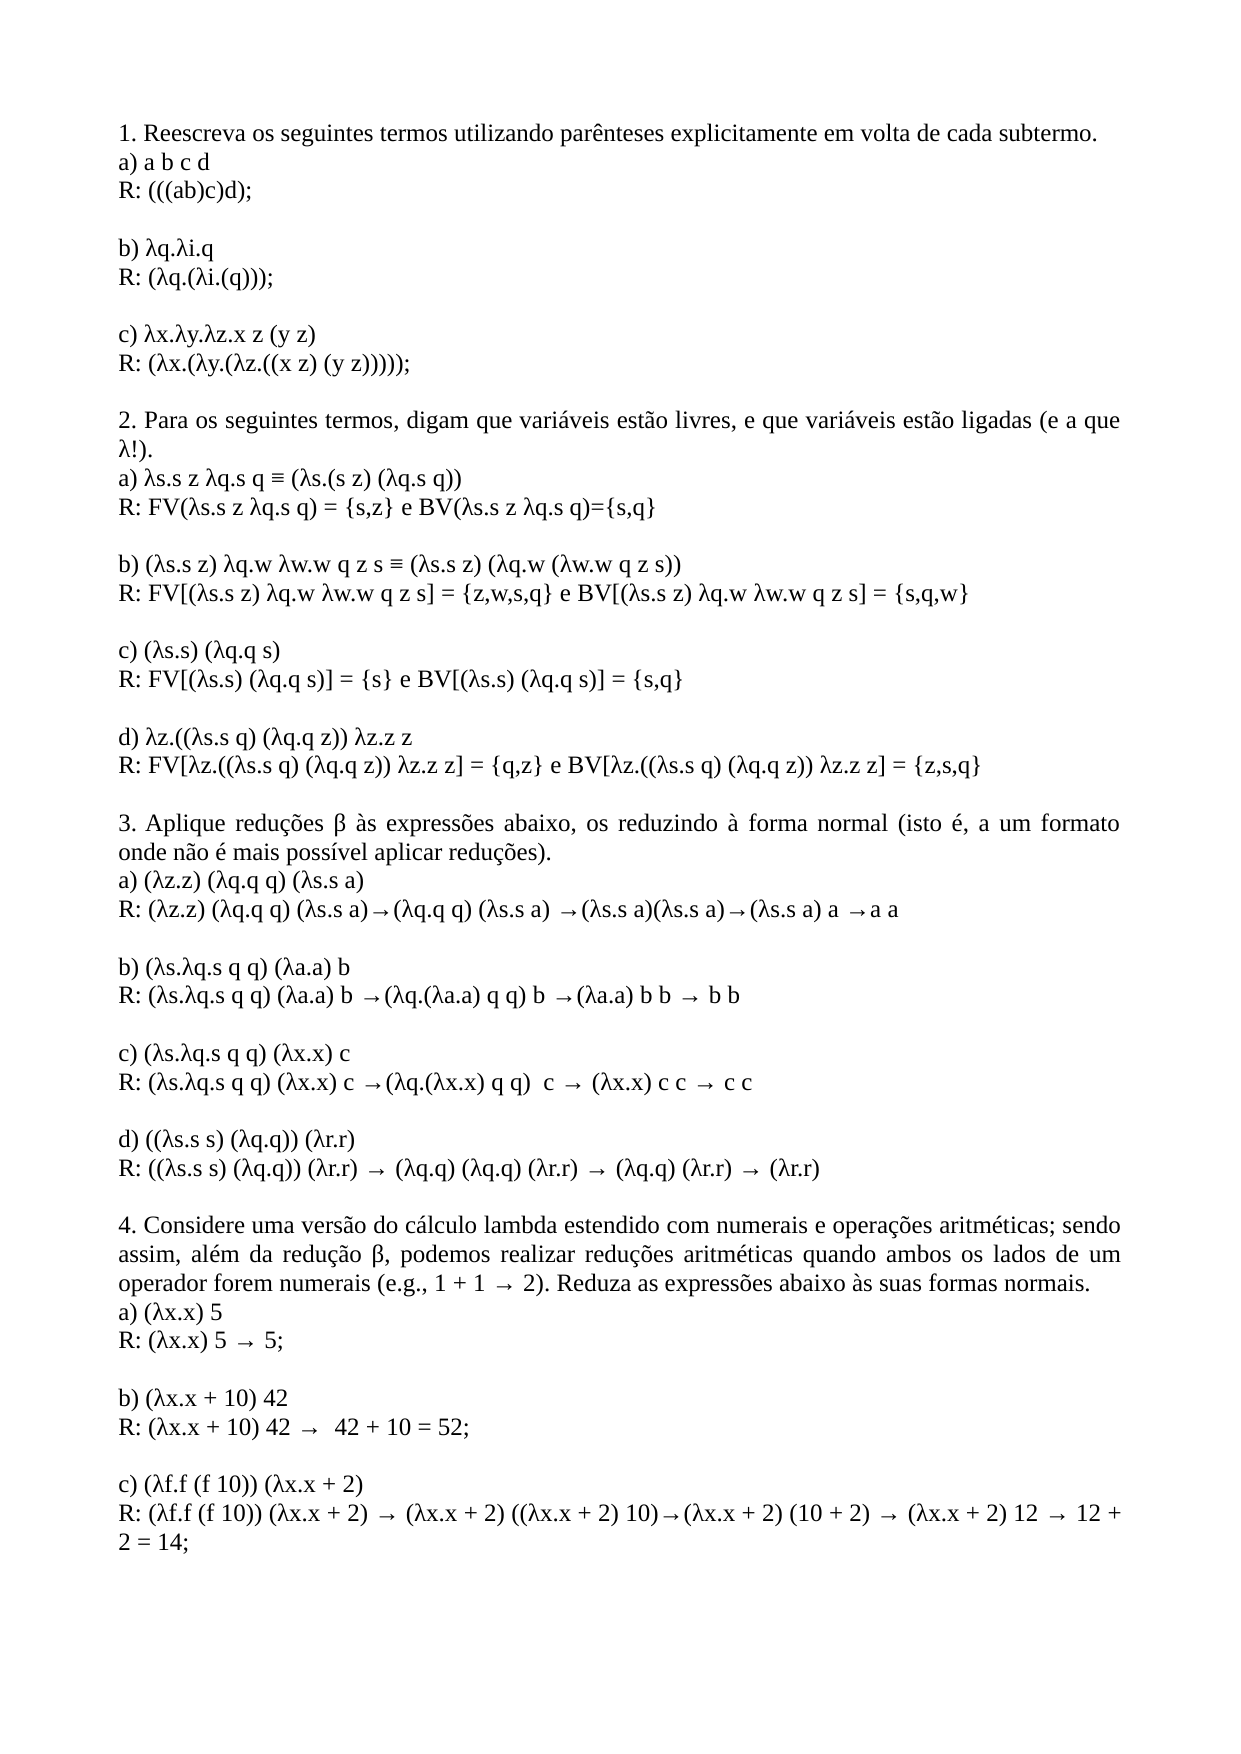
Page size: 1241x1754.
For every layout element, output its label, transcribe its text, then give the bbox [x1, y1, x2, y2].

text R: FV(λs.s z λq.s q) = {s,z} e BV(λs.s z λq.s q)={s,q} [118, 492, 1122, 521]
text 3. Aplique reduções β às expressões abaixo, os reduzindo à forma normal (isto é, a um formato onde não é mais possível aplicar reduções). [118, 808, 1122, 866]
text d) ((λs.s s) (λq.q)) (λr.r) [118, 1124, 1122, 1153]
text 4. Considere uma versão do cálculo lambda estendido com numerais e operações aritméticas; sendo assim, além da redução β, podemos realizar reduções aritméticas quando ambos os lados de um operador forem numerais (e.g., 1 + 1 → 2). Reduza as expressões abaixo às suas formas normais. [118, 1211, 1122, 1297]
text R: (((ab)c)d); [118, 176, 1122, 204]
text R: (λx.x) 5 → 5; [118, 1326, 1122, 1354]
text b) (λs.λq.s q q) (λa.a) b [118, 952, 1122, 981]
text a) (λz.z) (λq.q q) (λs.s a) [118, 866, 1122, 894]
text a) (λx.x) 5 [118, 1297, 1122, 1326]
text R: (λq.(λi.(q))); [118, 262, 1122, 291]
text a) λs.s z λq.s q ≡ (λs.(s z) (λq.s q)) [118, 463, 1122, 492]
text b) (λs.s z) λq.w λw.w q z s ≡ (λs.s z) (λq.w (λw.w q z s)) [118, 549, 1122, 578]
text d) λz.((λs.s q) (λq.q z)) λz.z z [118, 722, 1122, 751]
text R: FV[(λs.s z) λq.w λw.w q z s] = {z,w,s,q} e BV[(λs.s z) λq.w λw.w q z s] = {s,q,w} [118, 578, 1122, 607]
text c) (λs.λq.s q q) (λx.x) c [118, 1038, 1122, 1067]
text R: (λx.x + 10) 42 → 42 + 10 = 52; [118, 1412, 1122, 1441]
text R: ((λs.s s) (λq.q)) (λr.r) → (λq.q) (λq.q) (λr.r) → (λq.q) (λr.r) → (λr.r) [118, 1153, 1122, 1182]
text R: FV[(λs.s) (λq.q s)] = {s} e BV[(λs.s) (λq.q s)] = {s,q} [118, 664, 1122, 693]
text c) (λf.f (f 10)) (λx.x + 2) [118, 1469, 1122, 1498]
text R: (λs.λq.s q q) (λa.a) b →(λq.(λa.a) q q) b →(λa.a) b b → b b [118, 981, 1122, 1009]
text b) λq.λi.q [118, 233, 1122, 262]
text R: (λz.z) (λq.q q) (λs.s a)→(λq.q q) (λs.s a) →(λs.s a)(λs.s a)→(λs.s a) a →a a [118, 894, 1122, 923]
text R: (λs.λq.s q q) (λx.x) c →(λq.(λx.x) q q) c → (λx.x) c c → c c [118, 1067, 1122, 1096]
text c) (λs.s) (λq.q s) [118, 636, 1122, 664]
text R: FV[λz.((λs.s q) (λq.q z)) λz.z z] = {q,z} e BV[λz.((λs.s q) (λq.q z)) λz.z z] = {z,s,q} [118, 751, 1122, 779]
text 1. Reescreva os seguintes termos utilizando parênteses explicitamente em volta de cada subtermo. [118, 118, 1122, 147]
text R: (λf.f (f 10)) (λx.x + 2) → (λx.x + 2) ((λx.x + 2) 10)→(λx.x + 2) (10 + 2) → (λx.x + 2) 12 → 12 + 2 = 14; [118, 1498, 1122, 1556]
text c) λx.λy.λz.x z (y z) [118, 319, 1122, 348]
text R: (λx.(λy.(λz.((x z) (y z))))); [118, 348, 1122, 377]
text b) (λx.x + 10) 42 [118, 1383, 1122, 1412]
text 2. Para os seguintes termos, digam que variáveis estão livres, e que variáveis estão ligadas (e a que λ!). [118, 406, 1122, 463]
text a) a b c d [118, 147, 1122, 176]
